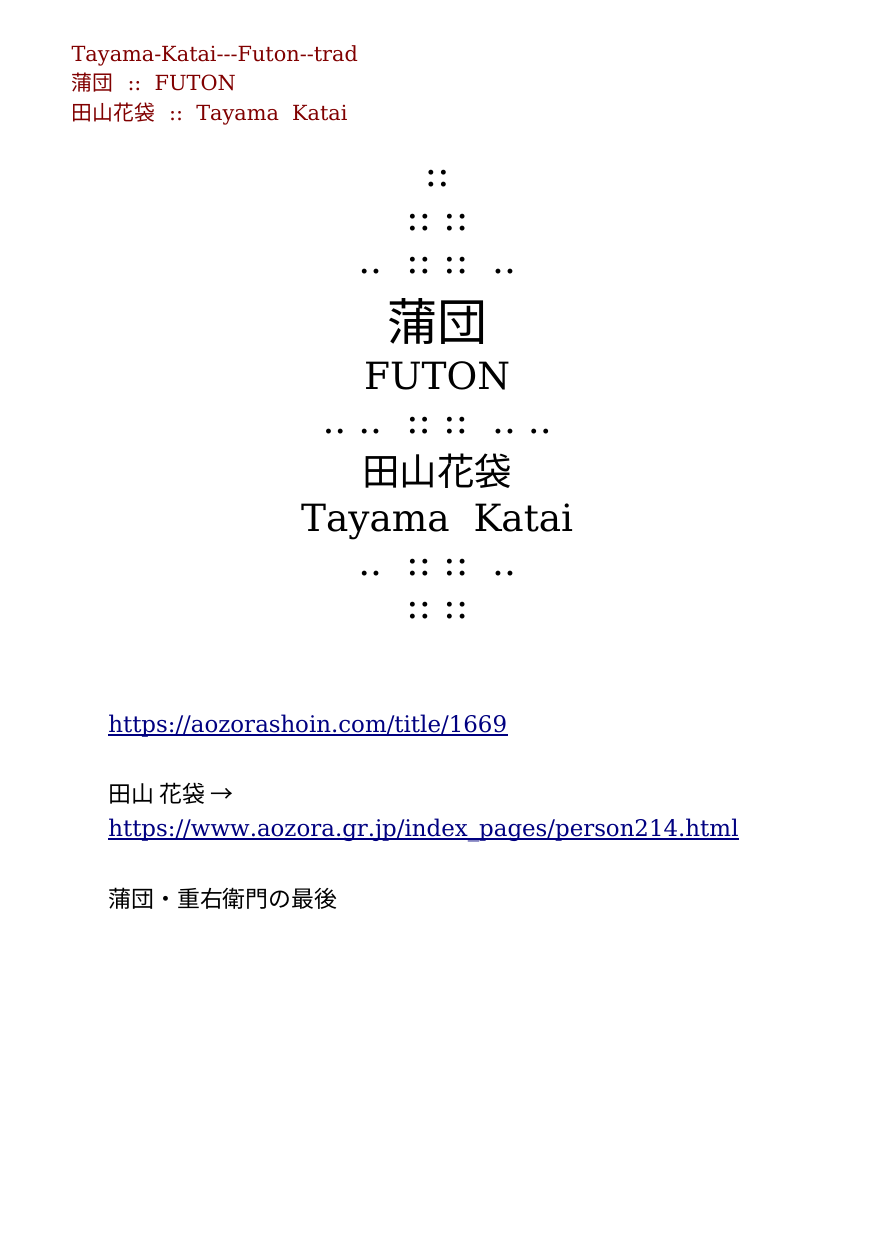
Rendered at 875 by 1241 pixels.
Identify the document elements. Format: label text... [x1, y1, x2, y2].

text 田山花袋 :: Tayama Katai [71, 96, 803, 127]
subtitle :: :: :: .. :: :: .. 蒲団 FUTON .. .. :: :: .. .. 田山花袋 Tayama Katai .. :: :: .. :: :: [36, 152, 838, 627]
text 蒲団・重右衛門の最後 [72, 881, 802, 914]
text https://aozorashoin.com/title/1669 [72, 711, 802, 738]
text https://www.aozora.gr.jp/index_pages/person214.html [72, 816, 802, 842]
text 田山 花袋 → [72, 776, 802, 809]
text 蒲団 :: FUTON [71, 66, 803, 96]
text Tayama-Katai---Futon--trad [71, 42, 803, 66]
